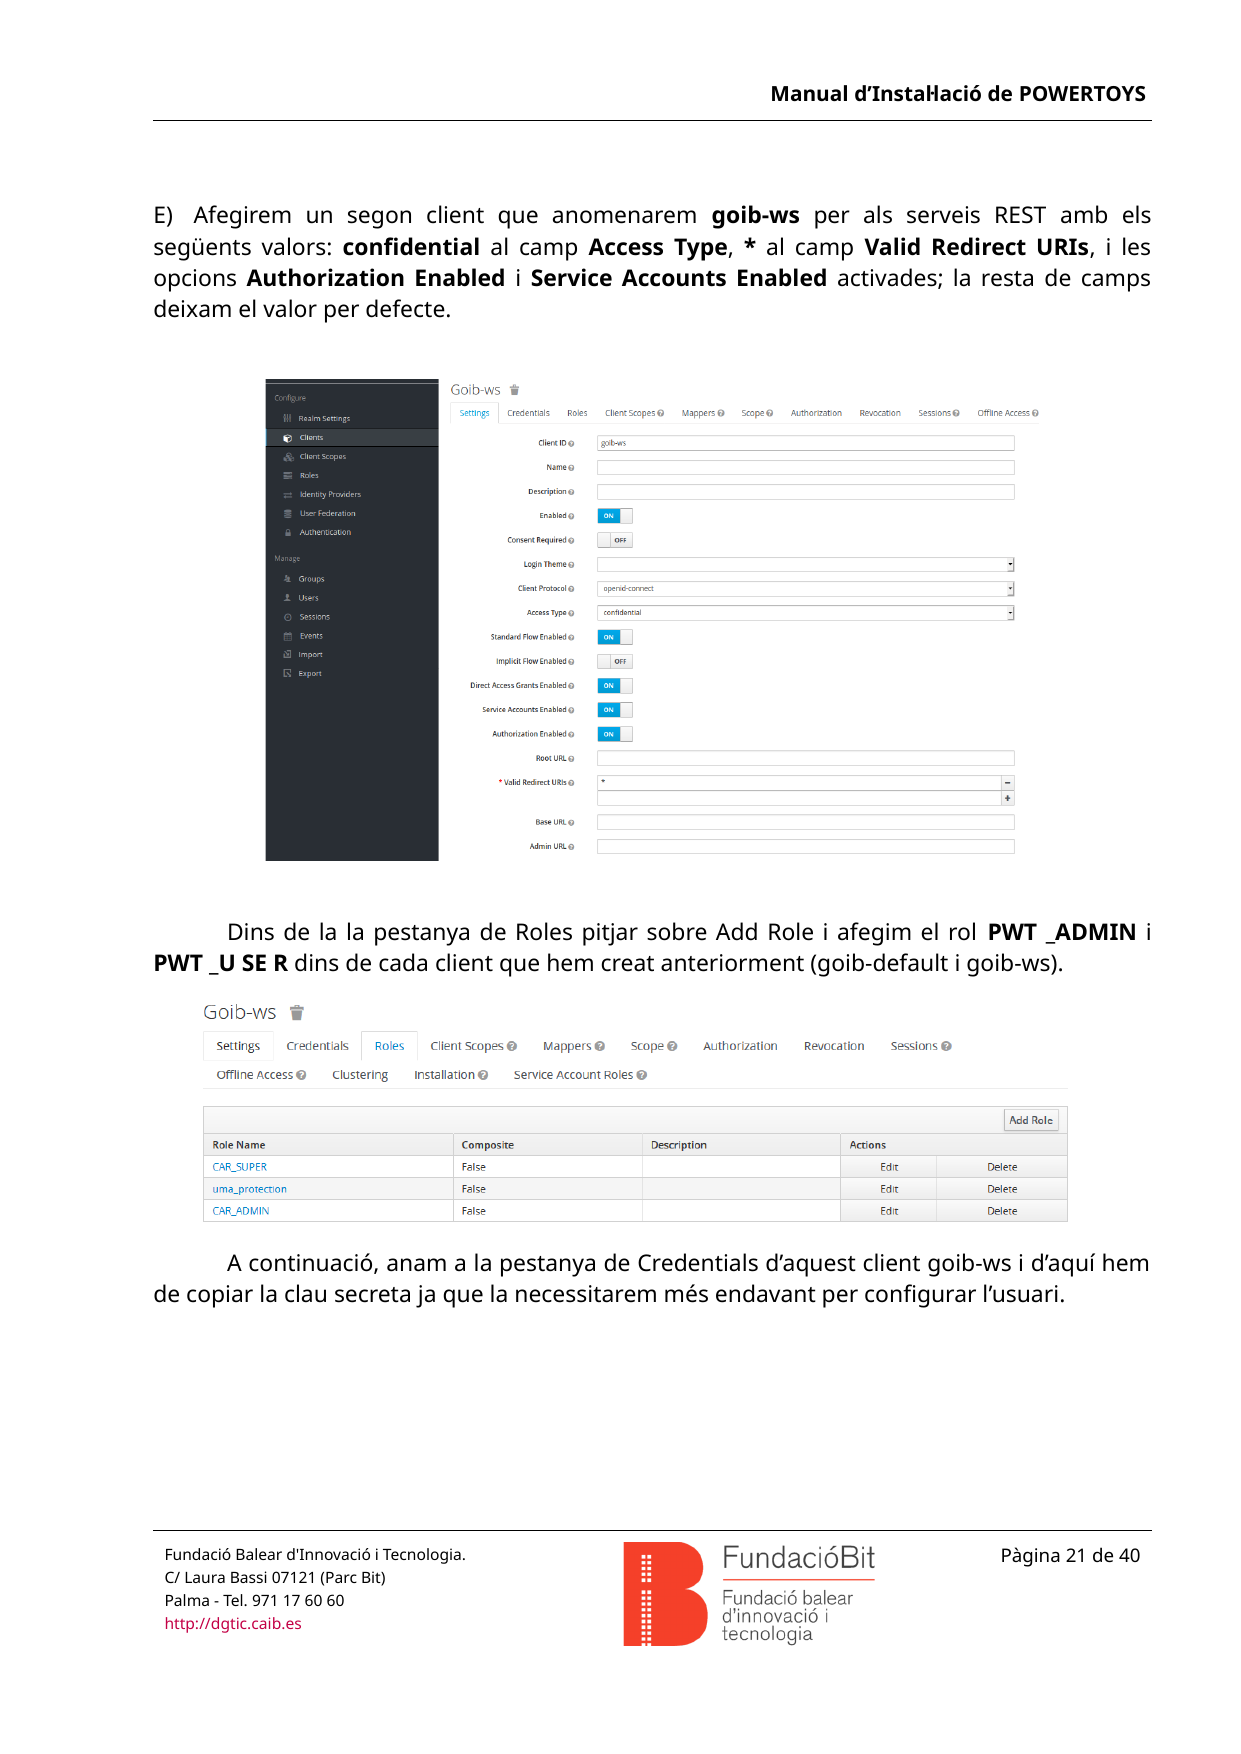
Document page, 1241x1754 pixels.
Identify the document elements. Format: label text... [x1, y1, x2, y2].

picture [623, 1542, 875, 1646]
list Dins de la la pestanya de Roles pitjar sobre Add Role i afegim el rol PWT _ADMIN i PWT _U SE R dins de cada client que hem creat anteriorment (goib-default i goib-ws). [153, 916, 1152, 978]
picture [265, 379, 1039, 861]
list Afegirem un segon client que anomenarem goib-ws per als serveis REST amb els següents valors: confidential al camp Access Type, * al camp Valid Redirect URIs, i les opcions Authorization Enabled i Service Accounts Enabled activades; la resta de camps deixam el valor per defecte. [153, 199, 1152, 324]
list A continuació, anam a la pestanya de Credentials d’aquest client goib-ws i d’aquí hem de copiar la clau secreta ja que la necessitarem més endavant per configurar l’usuari. [153, 1247, 1152, 1309]
picture [188, 989, 1075, 1236]
